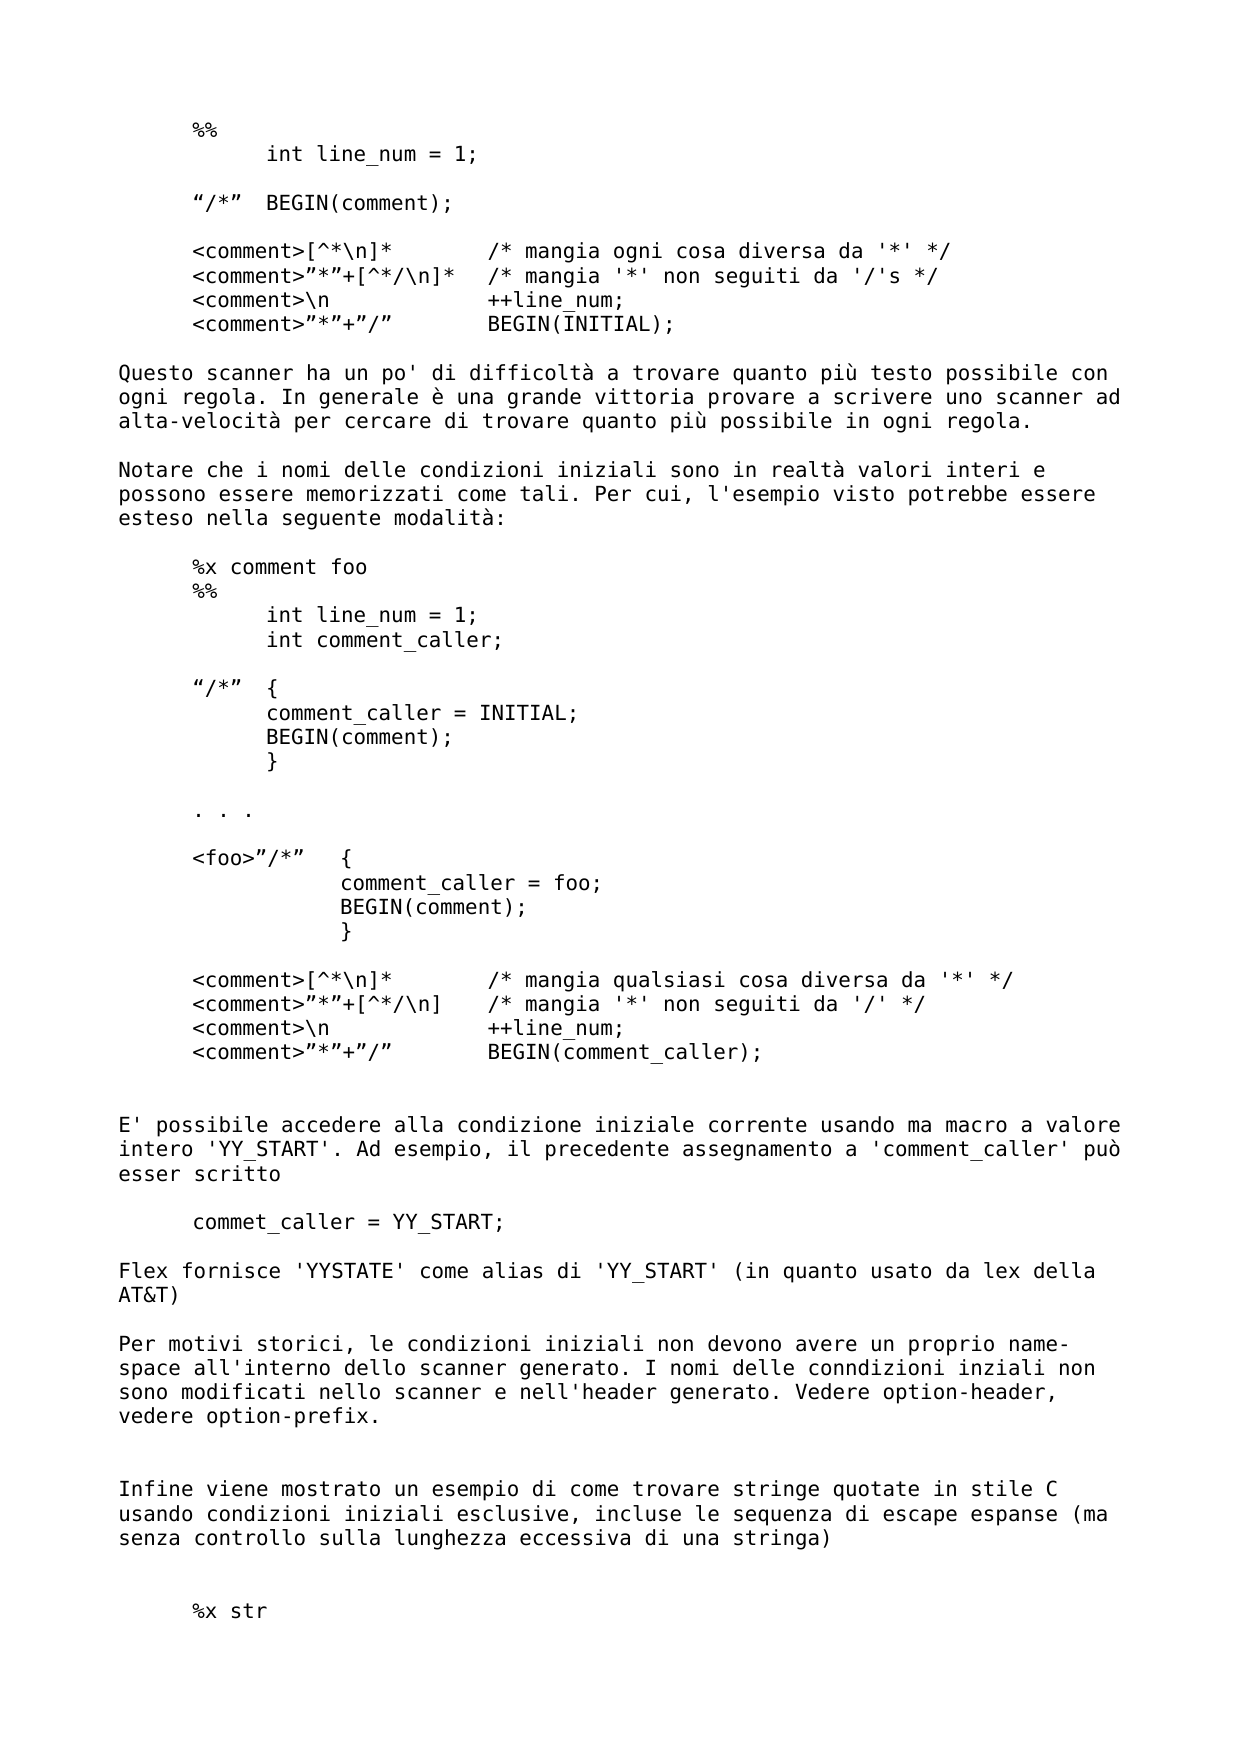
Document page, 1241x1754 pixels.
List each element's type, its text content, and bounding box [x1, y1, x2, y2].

text } [192, 919, 1122, 943]
text <comment>\n ++line_num; [118, 288, 1122, 312]
text E' possibile accedere alla condizione iniziale corrente usando ma macro a valore intero 'YY_START'. Ad esempio, il precedente assegnamento a 'comment_caller' può esser scritto [118, 1113, 1122, 1186]
text <comment>[^*\n]* /* mangia qualsiasi cosa diversa da '*' */ [192, 968, 1122, 992]
text <foo>”/*” { [192, 846, 1122, 871]
text <comment>”*”+”/” BEGIN(INITIAL); [118, 312, 1122, 337]
text <comment>[^*\n]* /* mangia ogni cosa diversa da '*' */ [118, 239, 1122, 264]
text %x str [192, 1599, 1122, 1623]
text Per motivi storici, le condizioni iniziali non devono avere un proprio name-space all'interno dello scanner generato. I nomi delle conndizioni inziali non sono modificati nello scanner e nell'header generato. Vedere option-header, vedere option-prefix. [118, 1332, 1122, 1429]
text %% [118, 118, 1122, 142]
text Questo scanner ha un po' di difficoltà a trovare quanto più testo possibile con ogni regola. In generale è una grande vittoria provare a scrivere uno scanner ad alta-velocità per cercare di trovare quanto più possibile in ogni regola. [118, 361, 1122, 434]
text int line_num = 1; [192, 603, 1122, 628]
text int comment_caller; [192, 628, 1122, 652]
text commet_caller = YY_START; [118, 1210, 1122, 1234]
text “/*” BEGIN(comment); [118, 191, 1122, 215]
text comment_caller = INITIAL; [192, 701, 1122, 725]
text comment_caller = foo; [192, 871, 1122, 895]
text <comment>”*”+[^*/\n]* /* mangia '*' non seguiti da '/'s */ [118, 264, 1122, 288]
text %x comment foo [192, 555, 1122, 579]
text <comment>”*”+[^*/\n] /* mangia '*' non seguiti da '/' */ [192, 992, 1122, 1016]
text Infine viene mostrato un esempio di come trovare stringe quotate in stile C usando condizioni iniziali esclusive, incluse le sequenza di escape espanse (ma senza controllo sulla lunghezza eccessiva di una stringa) [118, 1477, 1122, 1550]
text “/*” { [192, 676, 1122, 701]
text BEGIN(comment); [192, 725, 1122, 749]
text Flex fornisce 'YYSTATE' come alias di 'YY_START' (in quanto usato da lex della AT&T) [118, 1259, 1122, 1307]
text %% [192, 579, 1122, 603]
text <comment>\n ++line_num; [192, 1016, 1122, 1040]
text int line_num = 1; [118, 142, 1122, 167]
text } [192, 749, 1122, 773]
text <comment>”*”+”/” BEGIN(comment_caller); [192, 1040, 1122, 1065]
text BEGIN(comment); [192, 895, 1122, 919]
text . . . [192, 798, 1122, 822]
text Notare che i nomi delle condizioni iniziali sono in realtà valori interi e possono essere memorizzati come tali. Per cui, l'esempio visto potrebbe essere esteso nella seguente modalità: [118, 458, 1122, 531]
